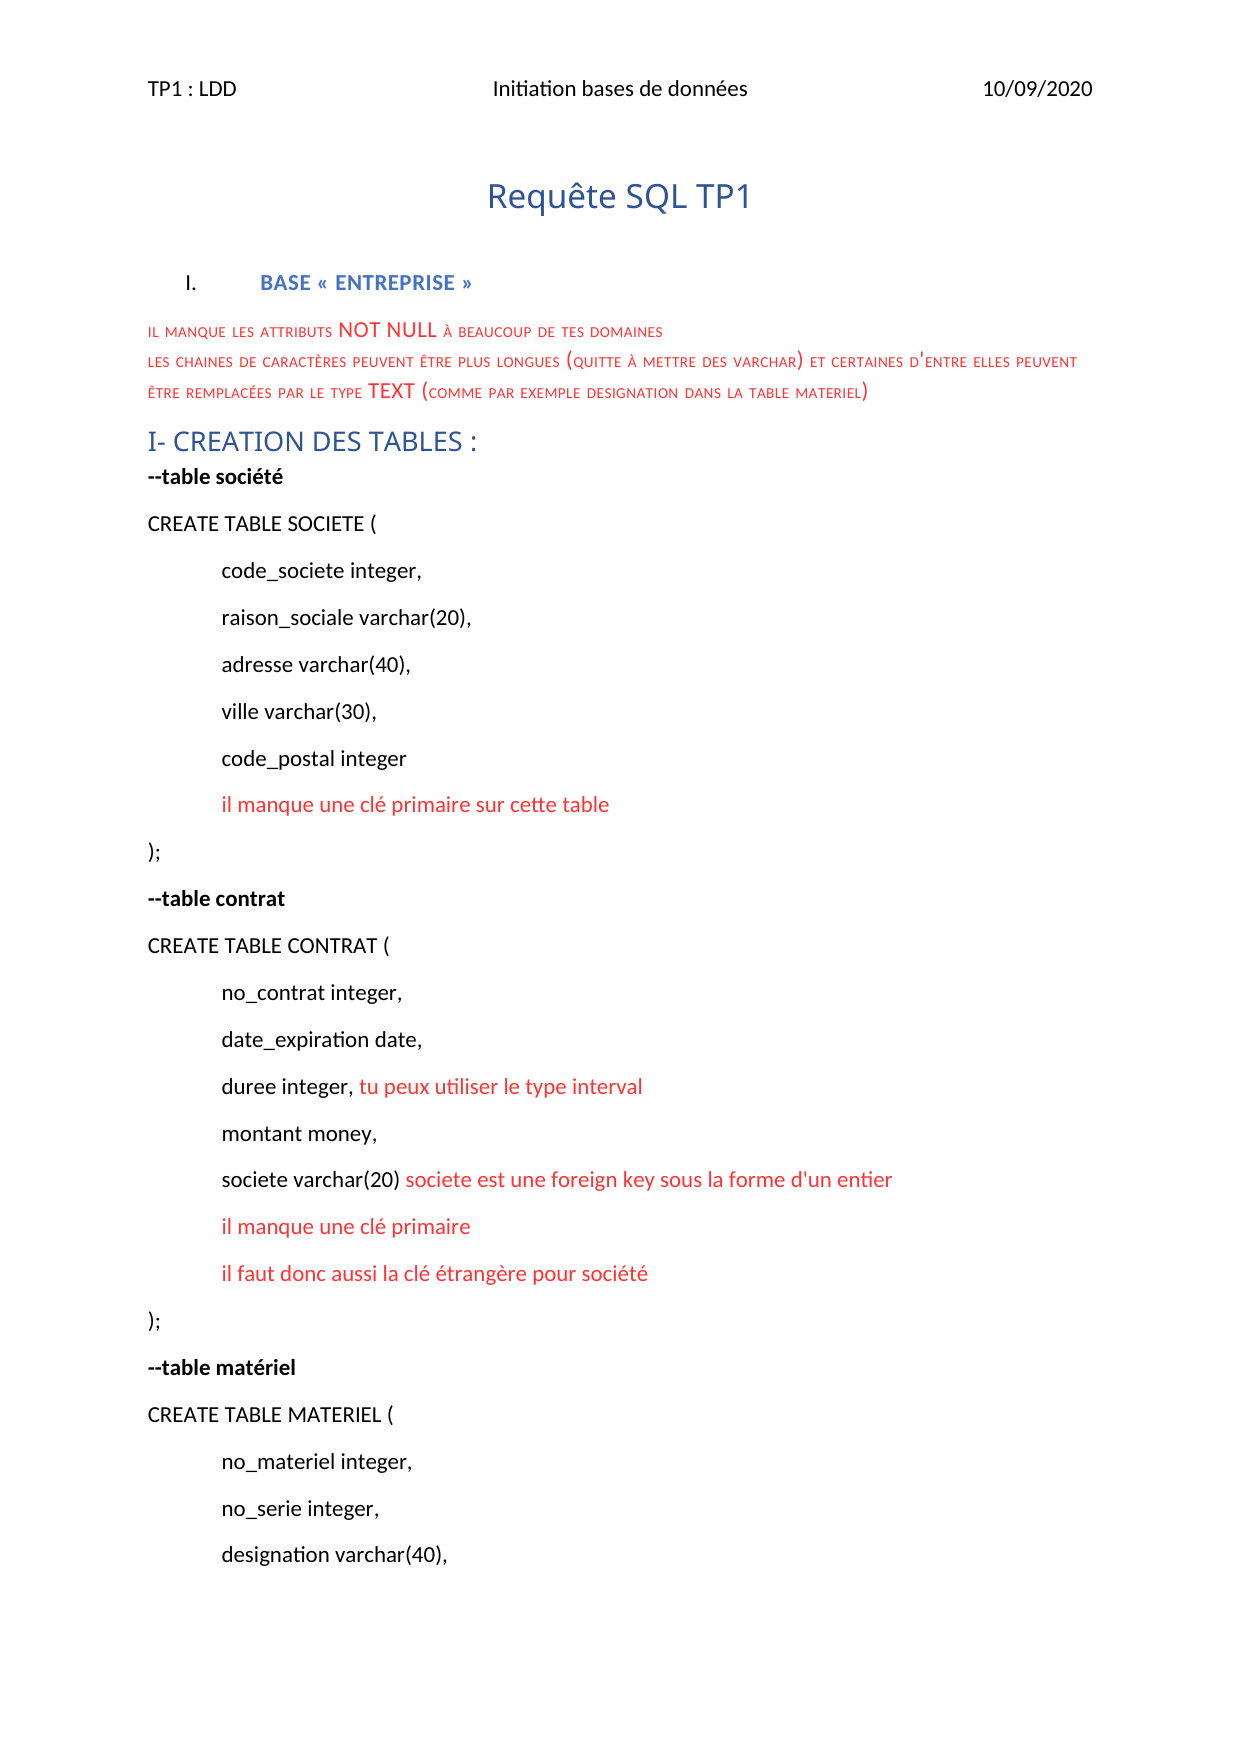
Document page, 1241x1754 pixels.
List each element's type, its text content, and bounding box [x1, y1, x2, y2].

text il faut donc aussi la clé étrangère pour société [148, 1259, 1093, 1287]
text raison_sociale varchar(20), [148, 603, 1093, 631]
text adresse varchar(40), [148, 650, 1093, 678]
text --table matériel [148, 1353, 1093, 1381]
text --table société [148, 462, 1093, 490]
text CREATE TABLE MATERIEL ( [148, 1400, 1093, 1428]
text no_materiel integer, [148, 1447, 1093, 1475]
text il manque une clé primaire sur cette table [148, 791, 1093, 818]
subtitle I- CREATION DES TABLES : [148, 423, 1093, 459]
text no_serie integer, [148, 1494, 1093, 1522]
text code_postal integer [148, 744, 1093, 772]
text ville varchar(30), [148, 697, 1093, 725]
text societe varchar(20) societe est une foreign key sous la forme d'un entier [148, 1166, 1093, 1193]
text code_societe integer, [148, 556, 1093, 584]
text CREATE TABLE SOCIETE ( [148, 509, 1093, 537]
text montant money, [148, 1119, 1093, 1147]
text duree integer, tu peux utiliser le type interval [148, 1072, 1093, 1100]
text CREATE TABLE CONTRAT ( [148, 931, 1093, 959]
list il manque les attributs NOT NULL à beaucoup de tes domaines les chaines de caractères peuvent être plus longues (quitte à mettre des varchar) et certaines d'entre elles peuvent être remplacées par le type TEXT (comme par exemple designation dans la table materiel) [148, 315, 1093, 404]
text ); [148, 837, 1093, 865]
text date_expiration date, [148, 1025, 1093, 1053]
text --table contrat [148, 884, 1093, 912]
subtitle Requête SQL TP1 [148, 173, 1093, 218]
text no_contrat integer, [148, 978, 1093, 1006]
text ); [148, 1306, 1093, 1334]
text designation varchar(40), [148, 1541, 1093, 1568]
list BASE « ENTREPRISE » [185, 268, 1093, 296]
text il manque une clé primaire [148, 1212, 1093, 1240]
